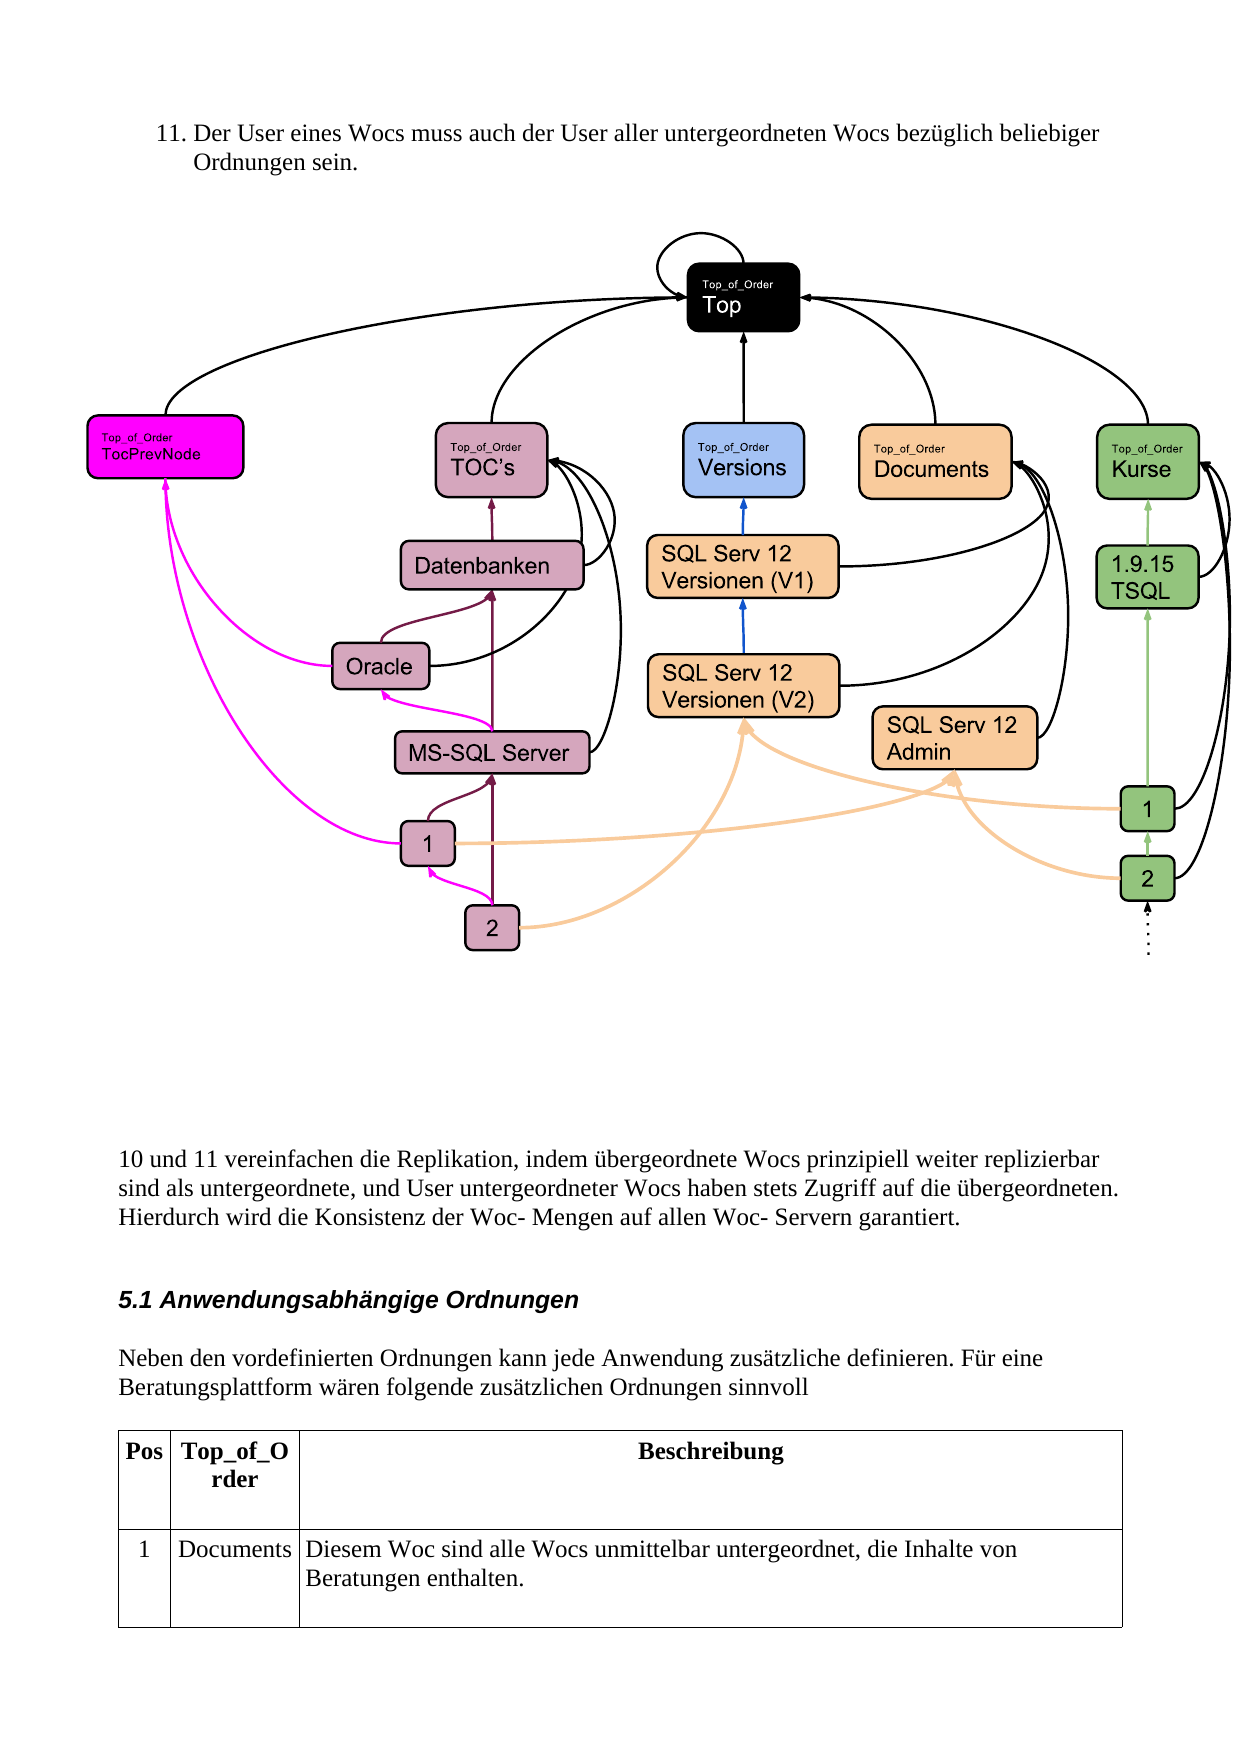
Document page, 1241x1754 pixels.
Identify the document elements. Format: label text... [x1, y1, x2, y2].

table_header Pos [119, 1431, 170, 1528]
table_header Top_of_Order [171, 1431, 299, 1528]
table_header Beschreibung [300, 1431, 1122, 1528]
table_cell Documents [171, 1530, 299, 1627]
table_cell 1 [119, 1530, 170, 1627]
list Der User eines Wocs muss auch der User aller untergeordneten Wocs bezüglich beliebiger Ordnungen sein. [156, 118, 1122, 176]
subtitle 5.1 Anwendungsabhängige Ordnungen [118, 1285, 1122, 1313]
text Neben den vordefinierten Ordnungen kann jede Anwendung zusätzliche definieren. Für eine Beratungsplattform wären folgende zusätzlichen Ordnungen sinnvoll [118, 1343, 1122, 1400]
text 10 und 11 vereinfachen die Replikation, indem übergeordnete Wocs prinzipiell weiter replizierbar sind als untergeordnete, und User untergeordneter Wocs haben stets Zugriff auf die übergeordneten. Hierdurch wird die Konsistenz der Woc- Mengen auf allen Woc- Servern garantiert. [118, 1144, 1122, 1230]
table_cell Diesem Woc sind alle Wocs unmittelbar untergeordnet, die Inhalte von Beratungen enthalten. [300, 1530, 1122, 1627]
